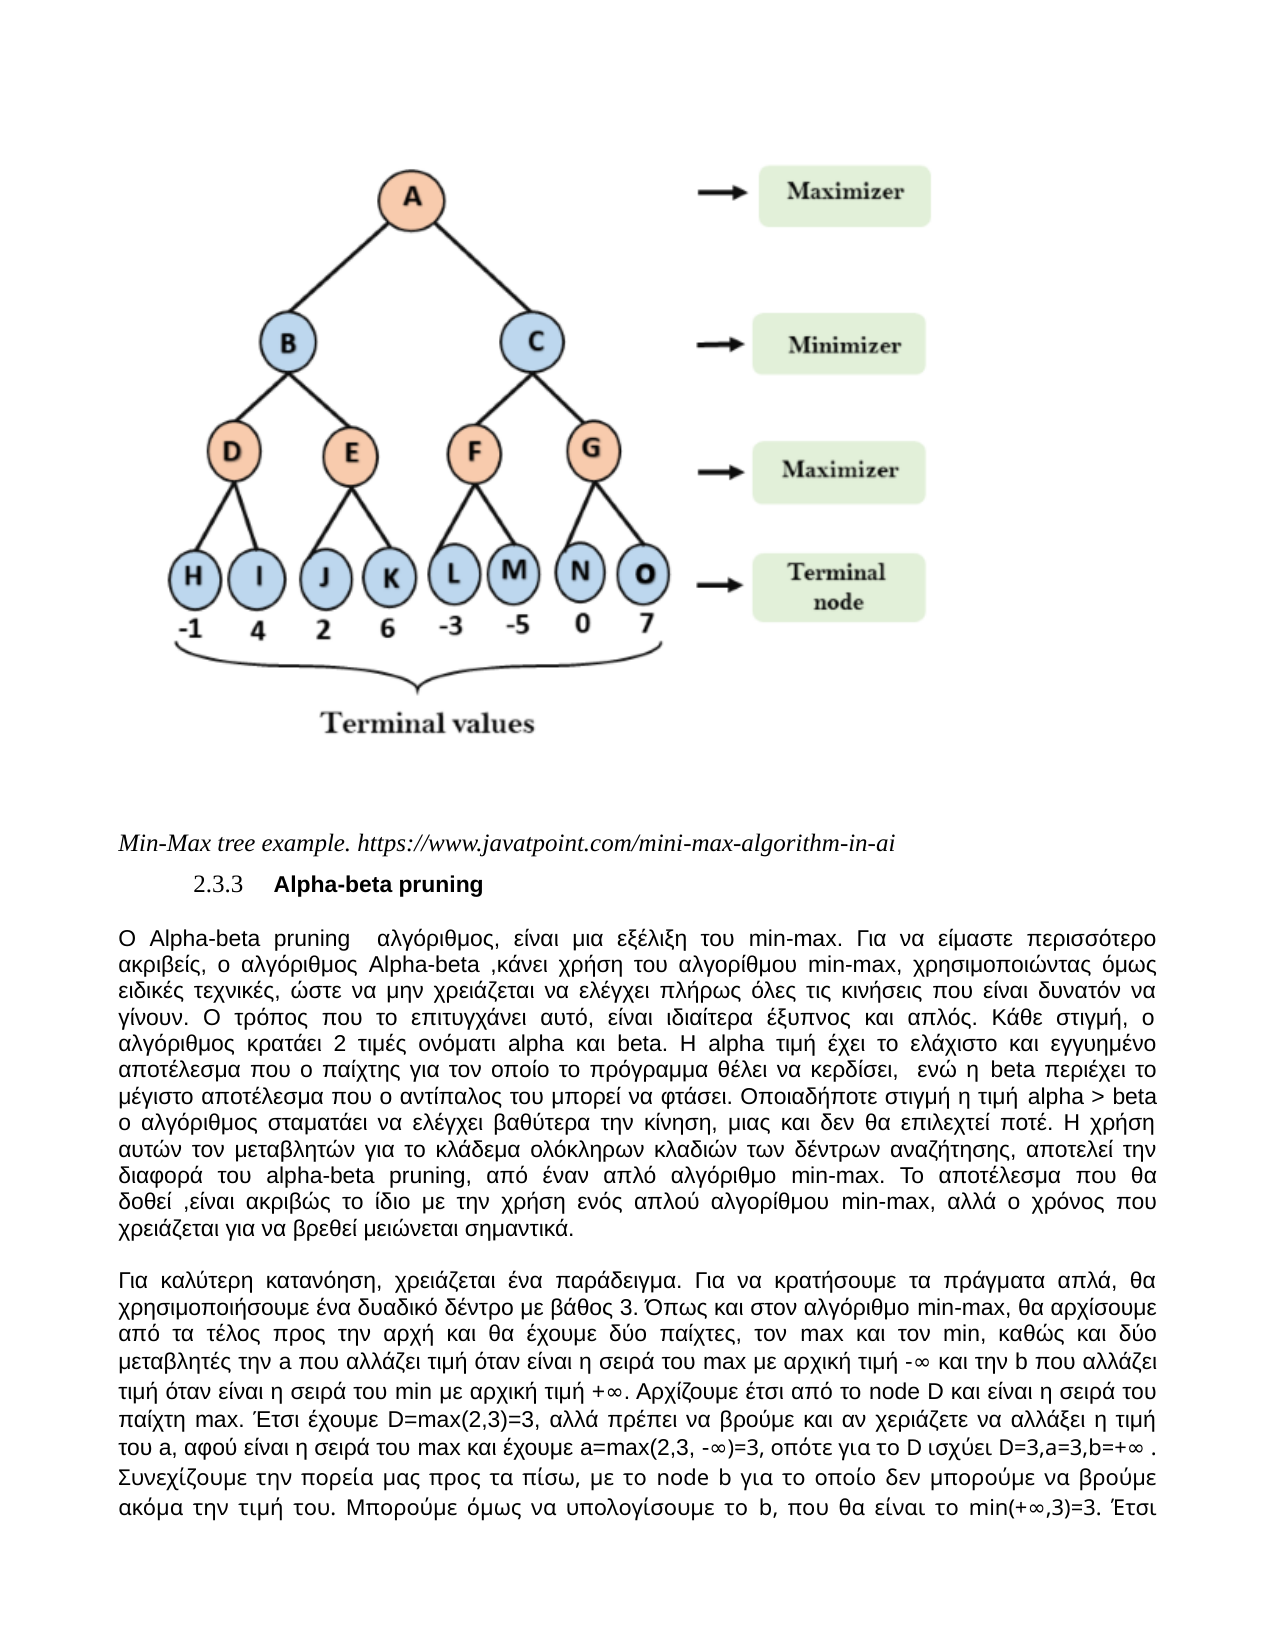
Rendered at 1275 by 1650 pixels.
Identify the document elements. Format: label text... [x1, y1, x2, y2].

text Min-Max tree example. https://www.javatpoint.com/mini-max-algorithm-in-ai [118, 828, 1157, 857]
text O Alpha-beta pruning αλγόριθμος, είναι μια εξέλιξη του min-max. Για να είμαστε περισσότερο ακριβείς, ο αλγόριθμος Alpha-beta ,κάνει χρήση του αλγορίθμου min-max, χρησιμοποιώντας όμως ειδικές τεχνικές, ώστε να μην χρειάζεται να ελέγχει πλήρως όλες τις κινήσεις που είναι δυνατόν να γίνουν. Ο τρόπος που το επιτυγχάνει αυτό, είναι ιδιαίτερα έξυπνος και απλός. Κάθε στιγμή, ο αλγόριθμος κρατάει 2 τιμές ονόματι alpha και beta. Η alpha τιμή έχει το ελάχιστο και εγγυημένο αποτέλεσμα που ο παίχτης για τον οποίο το πρόγραμμα θέλει να κερδίσει, ενώ η beta περιέχει το μέγιστο αποτέλεσμα που ο αντίπαλος του μπορεί να φτάσει. Οποιαδήποτε στιγμή η τιμή alpha > beta o αλγόριθμος σταματάει να ελέγχει βαθύτερα την κίνηση, μιας και δεν θα επιλεχτεί ποτέ. Η χρήση αυτών τον μεταβλητών για το κλάδεμα ολόκληρων κλαδιών των δέντρων αναζήτησης, αποτελεί την διαφορά του alpha-beta pruning, από έναν απλό αλγόριθμο min-max. Το αποτέλεσμα που θα δοθεί ,είναι ακριβώς το ίδιο με την χρήση ενός απλού αλγορίθμου min-max, αλλά ο χρόνος που χρειάζεται για να βρεθεί μειώνεται σημαντικά. [118, 925, 1157, 1241]
list Alpha-beta pruning [193, 869, 1157, 898]
text Για καλύτερη κατανόηση, χρειάζεται ένα παράδειγμα. Για να κρατήσουμε τα πράγματα απλά, θα χρησιμοποιήσουμε ένα δυαδικό δέντρο με βάθος 3. Όπως και στον αλγόριθμο min-max, θα αρχίσουμε από τα τέλος προς την αρχή και θα έχουμε δύο παίχτες, τον max και τον min, καθώς και δύο μεταβλητές την a που αλλάζει τιμή όταν είναι η σειρά του max με αρχική τιμή -∞ και την b που αλλάζει τιμή όταν είναι η σειρά του min με αρχική τιμή +∞. Αρχίζουμε έτσι από το node D και είναι η σειρά του παίχτη max. Έτσι έχουμε D=max(2,3)=3, αλλά πρέπει να βρούμε και αν χεριάζετε να αλλάξει η τιμή του a, αφού είναι η σειρά του max και έχουμε a=max(2,3, -∞)=3, οπότε για το D ισχύει D=3,a=3,b=+∞ . Συνεχίζουμε την πορεία μας προς τα πίσω, με το node b για το οποίο δεν μπορούμε να βρούμε ακόμα την τιμή του. Μπορούμε όμως να υπολογίσουμε το b, που θα είναι το min(+∞,3)=3. Έτσι [118, 1267, 1157, 1522]
